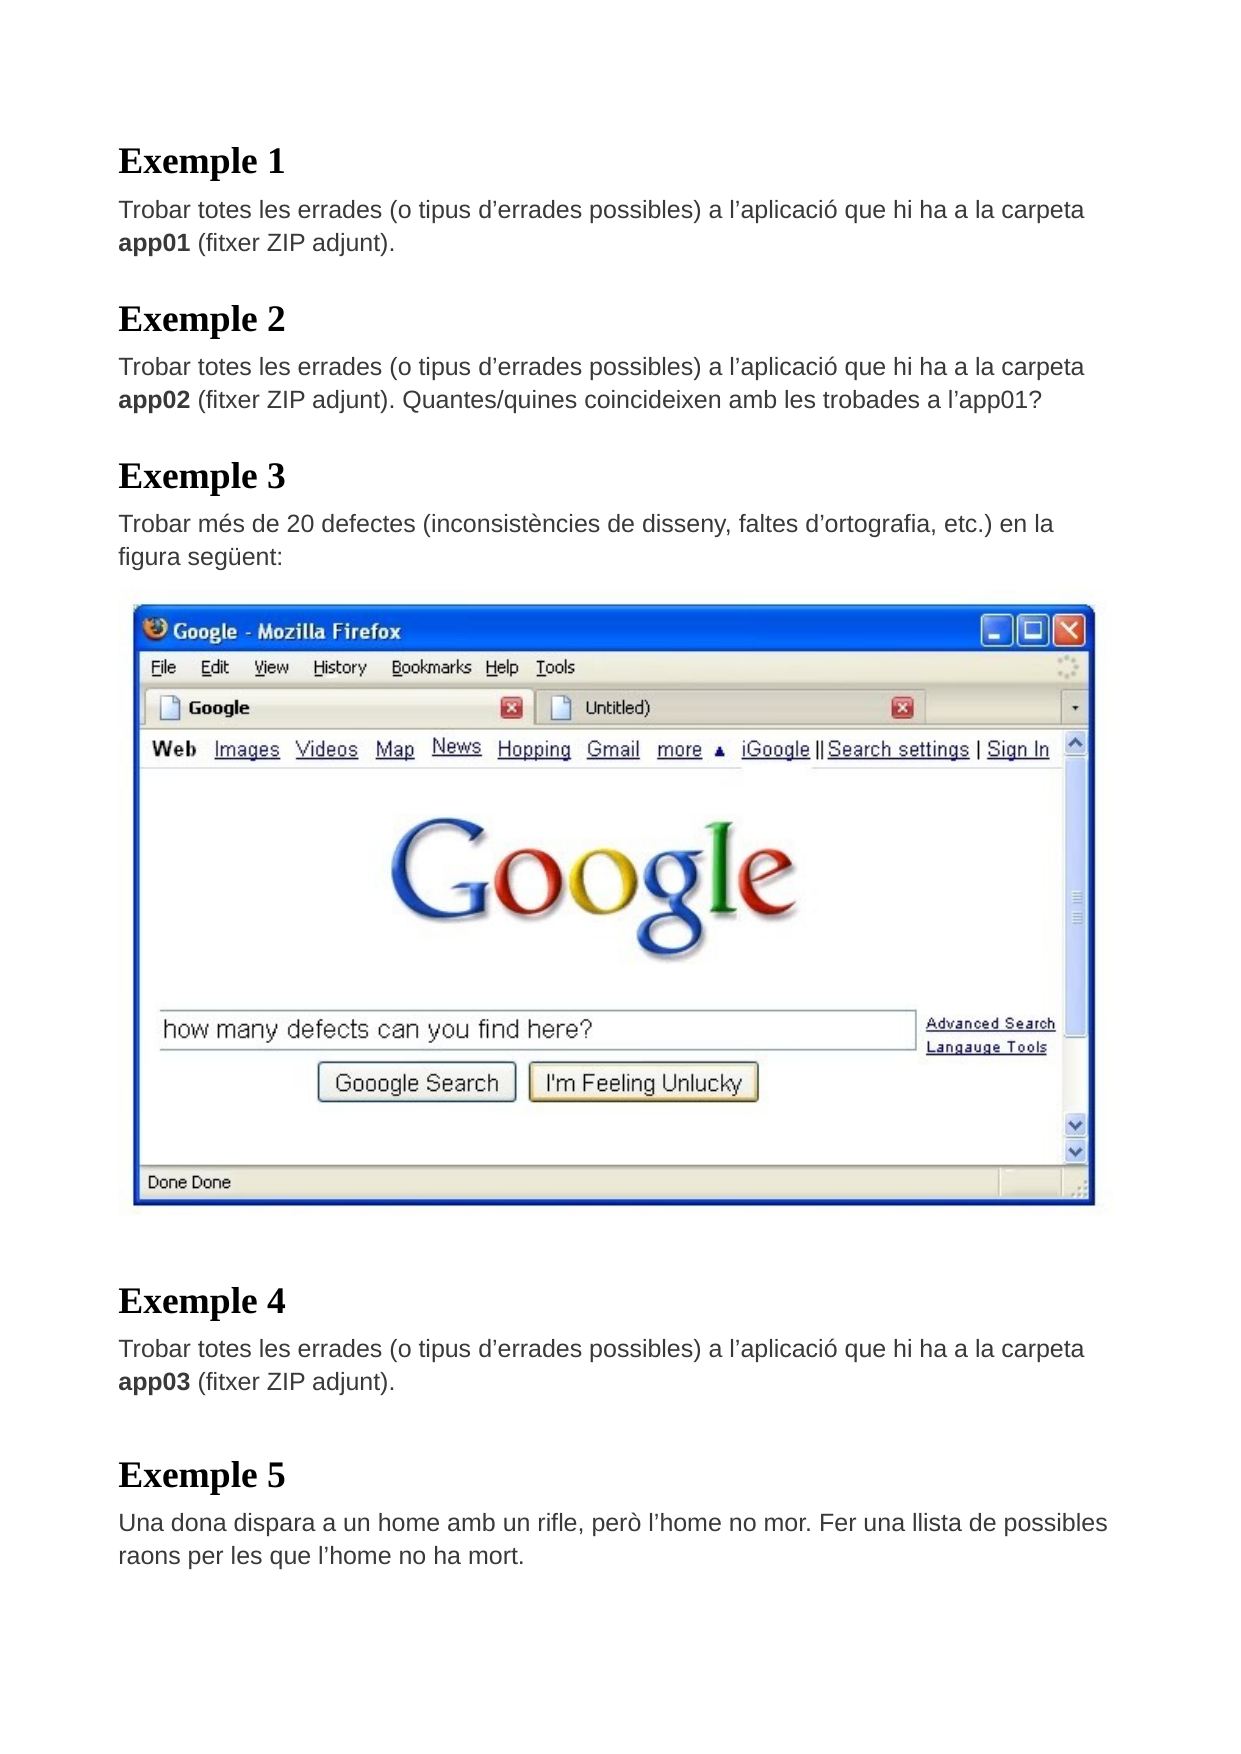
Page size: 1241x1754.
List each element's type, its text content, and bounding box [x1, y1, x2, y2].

text Trobar totes les errades (o tipus d’errades possibles) a l’aplicació que hi ha a la carpeta app02 (fitxer ZIP adjunt). Quantes/quines coincideixen amb les trobades a l’app01? [118, 352, 1122, 413]
picture [118, 589, 1114, 1223]
text Trobar totes les errades (o tipus d’errades possibles) a l’aplicació que hi ha a la carpeta app03 (fitxer ZIP adjunt). [118, 1334, 1122, 1396]
text Trobar totes les errades (o tipus d’errades possibles) a l’aplicació que hi ha a la carpeta app01 (fitxer ZIP adjunt). [118, 194, 1122, 256]
subtitle Exemple 2 [118, 296, 1122, 339]
text Una dona dispara a un home amb un rifle, però l’home no mor. Fer una llista de possibles raons per les que l’home no ha mort. [118, 1508, 1122, 1570]
subtitle Exemple 4 [118, 1278, 1122, 1322]
subtitle Exemple 5 [118, 1452, 1122, 1495]
subtitle Exemple 3 [118, 453, 1122, 496]
subtitle Exemple 1 [118, 139, 1122, 182]
text Trobar més de 20 defectes (inconsistències de disseny, faltes d’ortografia, etc.) en la figura següent: [118, 509, 1122, 571]
